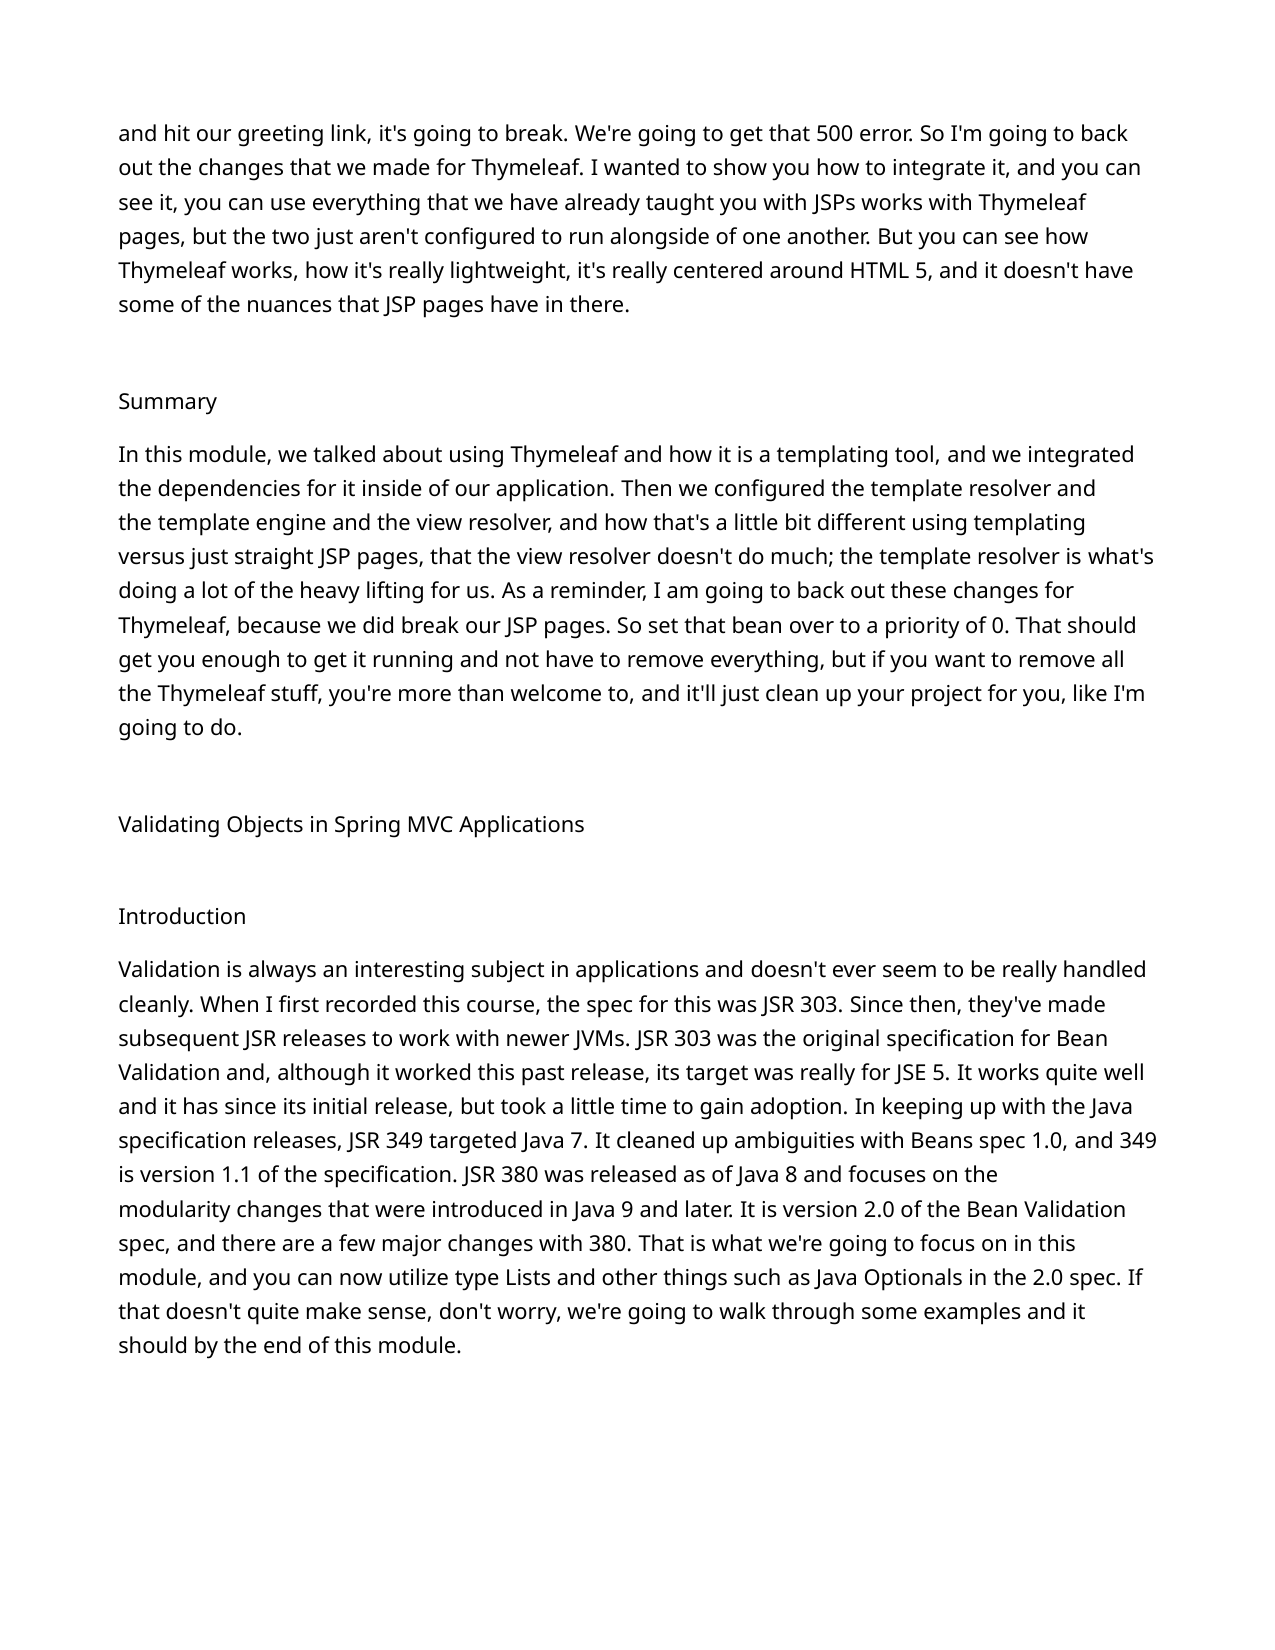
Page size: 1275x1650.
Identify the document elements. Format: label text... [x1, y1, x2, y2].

text and hit our greeting link, it's going to break. We're going to get that 500 error. So I'm going to back out the changes that we made for Thymeleaf. I wanted to show you how to integrate it, and you can see it, you can use everything that we have already taught you with JSPs works with Thymeleaf pages, but the two just aren't configured to run alongside of one another. But you can see how Thymeleaf works, how it's really lightweight, it's really centered around HTML 5, and it doesn't have some of the nuances that JSP pages have in there. [118, 118, 1157, 319]
subtitle Summary [118, 386, 1157, 415]
text In this module, we talked about using Thymeleaf and how it is a templating tool, and we integrated the dependencies for it inside of our application. Then we configured the template resolver and the template engine and the view resolver, and how that's a little bit different using templating versus just straight JSP pages, that the view resolver doesn't do much; the template resolver is what's doing a lot of the heavy lifting for us. As a reminder, I am going to back out these changes for Thymeleaf, because we did break our JSP pages. So set that bean over to a priority of 0. That should get you enough to get it running and not have to remove everything, but if you want to remove all the Thymeleaf stuff, you're more than welcome to, and it'll just clean up your project for you, like I'm going to do. [118, 439, 1157, 742]
subtitle Introduction [118, 901, 1157, 931]
subtitle Validating Objects in Spring MVC Applications [118, 809, 1157, 839]
text Validation is always an interesting subject in applications and doesn't ever seem to be really handled cleanly. When I first recorded this course, the spec for this was JSR 303. Since then, they've made subsequent JSR releases to work with newer JVMs. JSR 303 was the original specification for Bean Validation and, although it worked this past release, its target was really for JSE 5. It works quite well and it has since its initial release, but took a little time to gain adoption. In keeping up with the Java specification releases, JSR 349 targeted Java 7. It cleaned up ambiguities with Beans spec 1.0, and 349 is version 1.1 of the specification. JSR 380 was released as of Java 8 and focuses on the modularity changes that were introduced in Java 9 and later. It is version 2.0 of the Bean Validation spec, and there are a few major changes with 380. That is what we're going to focus on in this module, and you can now utilize type Lists and other things such as Java Optionals in the 2.0 spec. If that doesn't quite make sense, don't worry, we're going to walk through some examples and it should by the end of this module. [118, 954, 1157, 1360]
